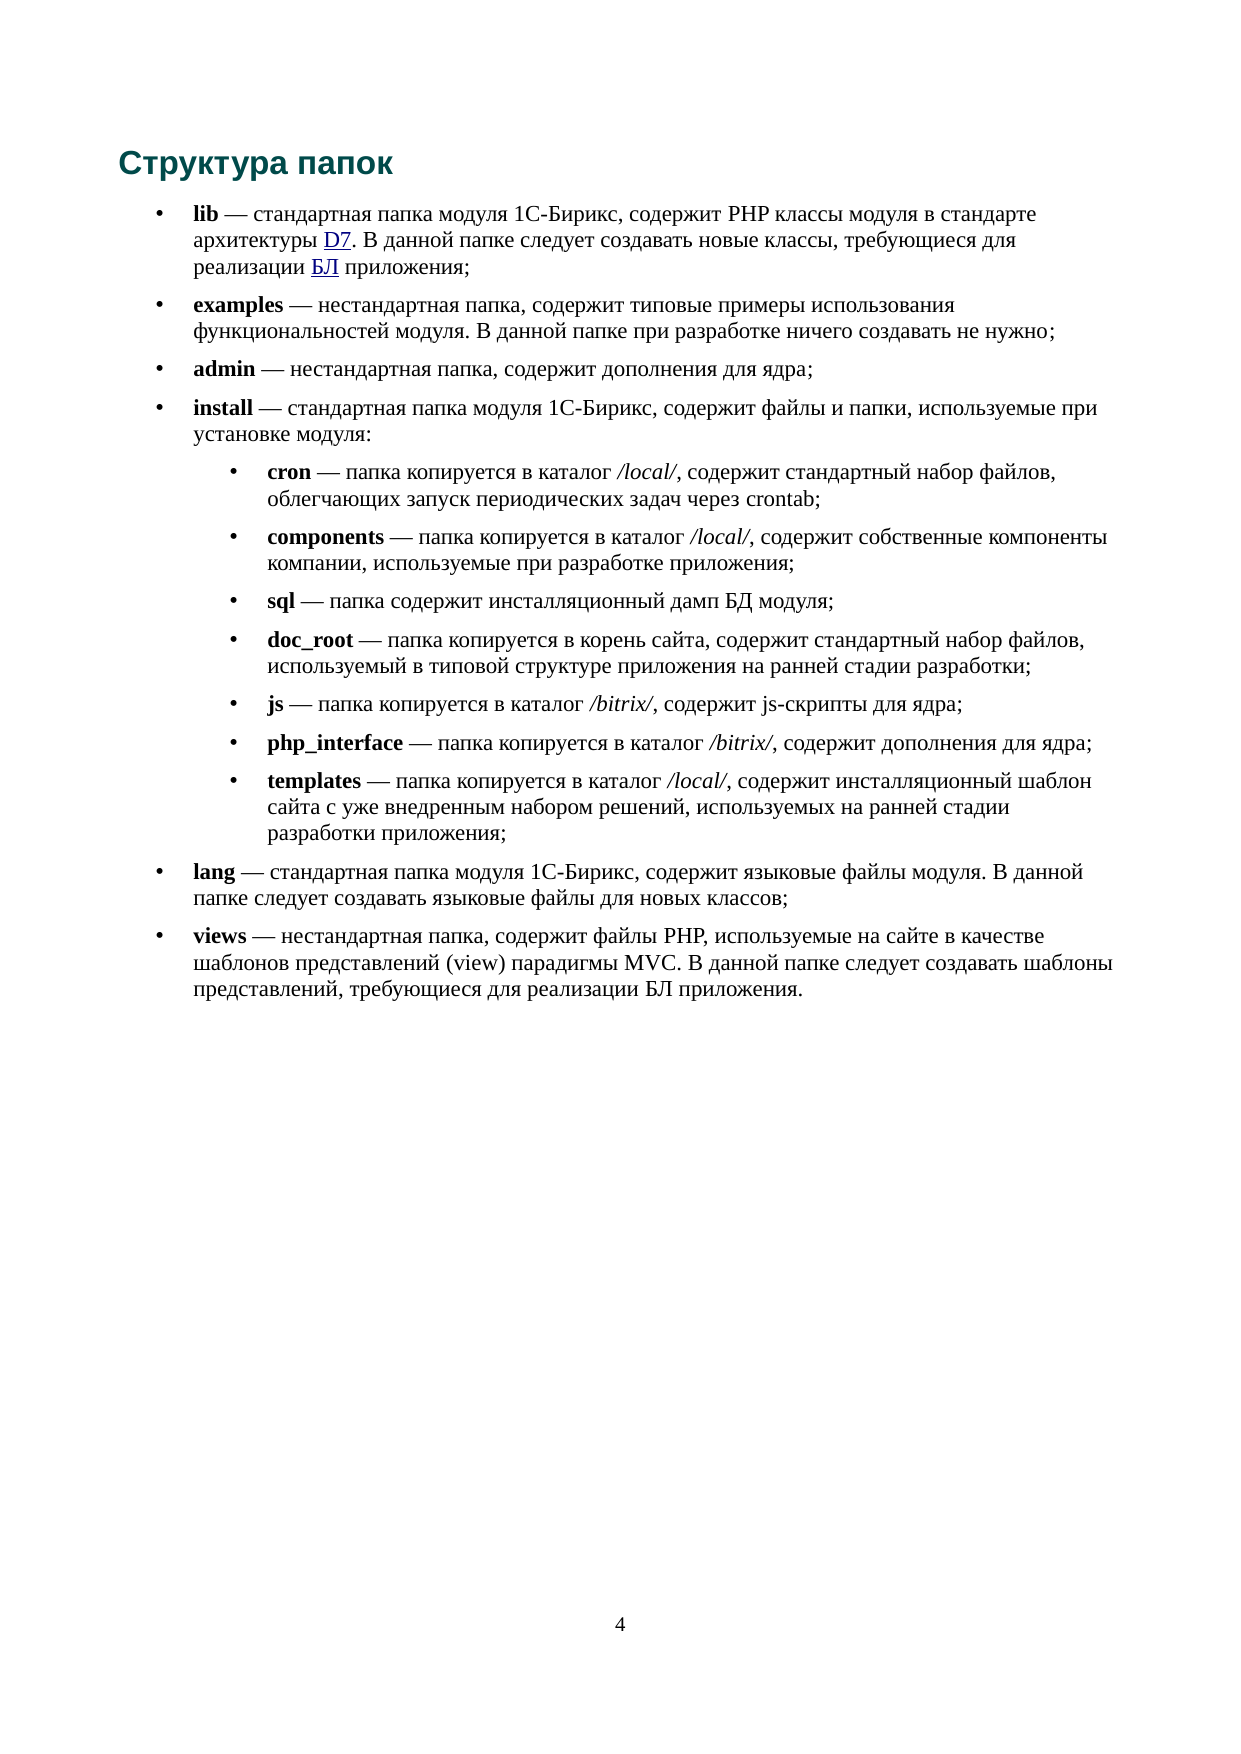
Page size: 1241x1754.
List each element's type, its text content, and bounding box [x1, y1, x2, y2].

list templates — папка копируется в каталог /local/, содержит инсталляционный шаблон сайта с уже внедренным набором решений, используемых на ранней стадии разработки приложения; [229, 767, 1122, 846]
list examples — нестандартная папка, содержит типовые примеры использования функциональностей модуля. В данной папке при разработке ничего создавать не нужно; [156, 291, 1122, 344]
list views — нестандартная папка, содержит файлы PHP, используемые на сайте в качестве шаблонов представлений (view) парадигмы MVC. В данной папке следует создавать шаблоны представлений, требующиеся для реализации БЛ приложения. [156, 922, 1122, 1001]
list lang — стандартная папка модуля 1С-Бирикс, содержит языковые файлы модуля. В данной папке следует создавать языковые файлы для новых классов; [156, 858, 1122, 910]
list doc_root — папка копируется в корень сайта, содержит стандартный набор файлов, используемый в типовой структуре приложения на ранней стадии разработки; [229, 626, 1122, 678]
list install — стандартная папка модуля 1С-Бирикс, содержит файлы и папки, используемые при установке модуля: [156, 394, 1122, 446]
list php_interface — папка копируется в каталог /bitrix/, содержит дополнения для ядра; [229, 728, 1122, 755]
list lib — стандартная папка модуля 1С-Бирикс, содержит PHP классы модуля в стандарте архитектуры D7. В данной папке следует создавать новые классы, требующиеся для реализации БЛ приложения; [156, 200, 1122, 279]
list admin — нестандартная папка, содержит дополнения для ядра; [156, 356, 1122, 382]
list cron — папка копируется в каталог /local/, содержит стандартный набор файлов, облегчающих запуск периодических задач через crontab; [229, 458, 1122, 511]
list sql — папка содержит инсталляционный дамп БД модуля; [229, 587, 1122, 614]
list js — папка копируется в каталог /bitrix/, содержит js-скрипты для ядра; [229, 690, 1122, 717]
list components — папка копируется в каталог /local/, содержит собственные компоненты компании, используемые при разработке приложения; [229, 523, 1122, 576]
subtitle Структура папок [118, 143, 1122, 182]
